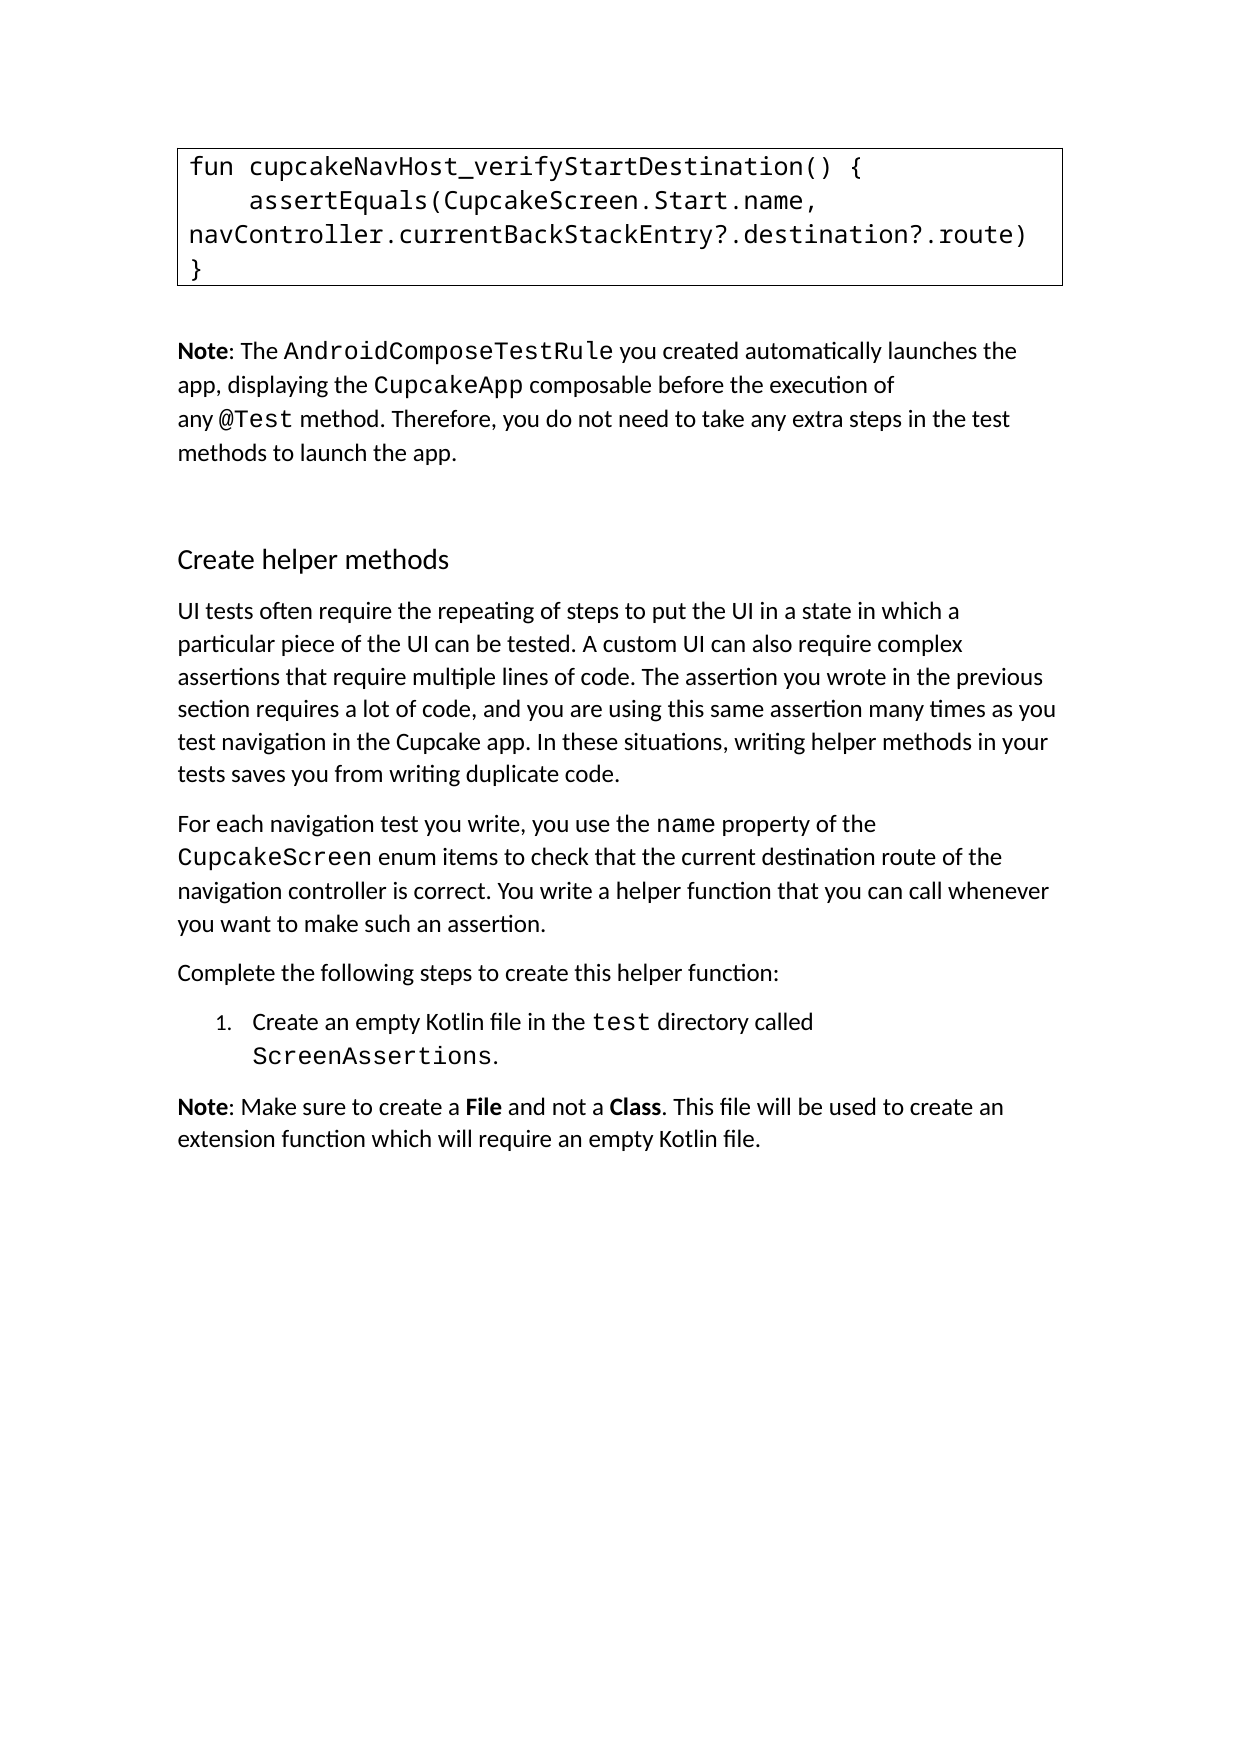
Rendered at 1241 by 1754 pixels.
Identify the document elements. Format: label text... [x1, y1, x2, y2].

list Create an empty Kotlin file in the test directory called ScreenAssertions. [215, 1007, 1063, 1072]
text UI tests often require the repeating of steps to put the UI in a state in which a particular piece of the UI can be tested. A custom UI can also require complex assertions that require multiple lines of code. The assertion you wrote in the previous section requires a lot of code, and you are using this same assertion many times as you test navigation in the Cupcake app. In these situations, writing helper methods in your tests saves you from writing duplicate code. [177, 595, 1063, 789]
text Complete the following steps to create this helper function: [177, 957, 1063, 988]
table_header fun cupcakeNavHost_verifyStartDestination() { assertEquals(CupcakeScreen.Start.name, navController.currentBackStackEntry?.destination?.route) } [178, 149, 1062, 285]
text For each navigation test you write, you use the name property of the CupcakeScreen enum items to check that the current destination route of the navigation controller is correct. You write a helper function that you can call whenever you want to make such an assertion. [177, 808, 1063, 938]
text Note: The AndroidComposeTestRule you created automatically launches the app, displaying the CupcakeApp composable before the execution of any @Test method. Therefore, you do not need to take any extra steps in the test methods to launch the app. [177, 335, 1063, 467]
text Note: Make sure to create a File and not a Class. This file will be used to create an extension function which will require an empty Kotlin file. [177, 1091, 1063, 1154]
text Create helper methods [177, 541, 1063, 576]
